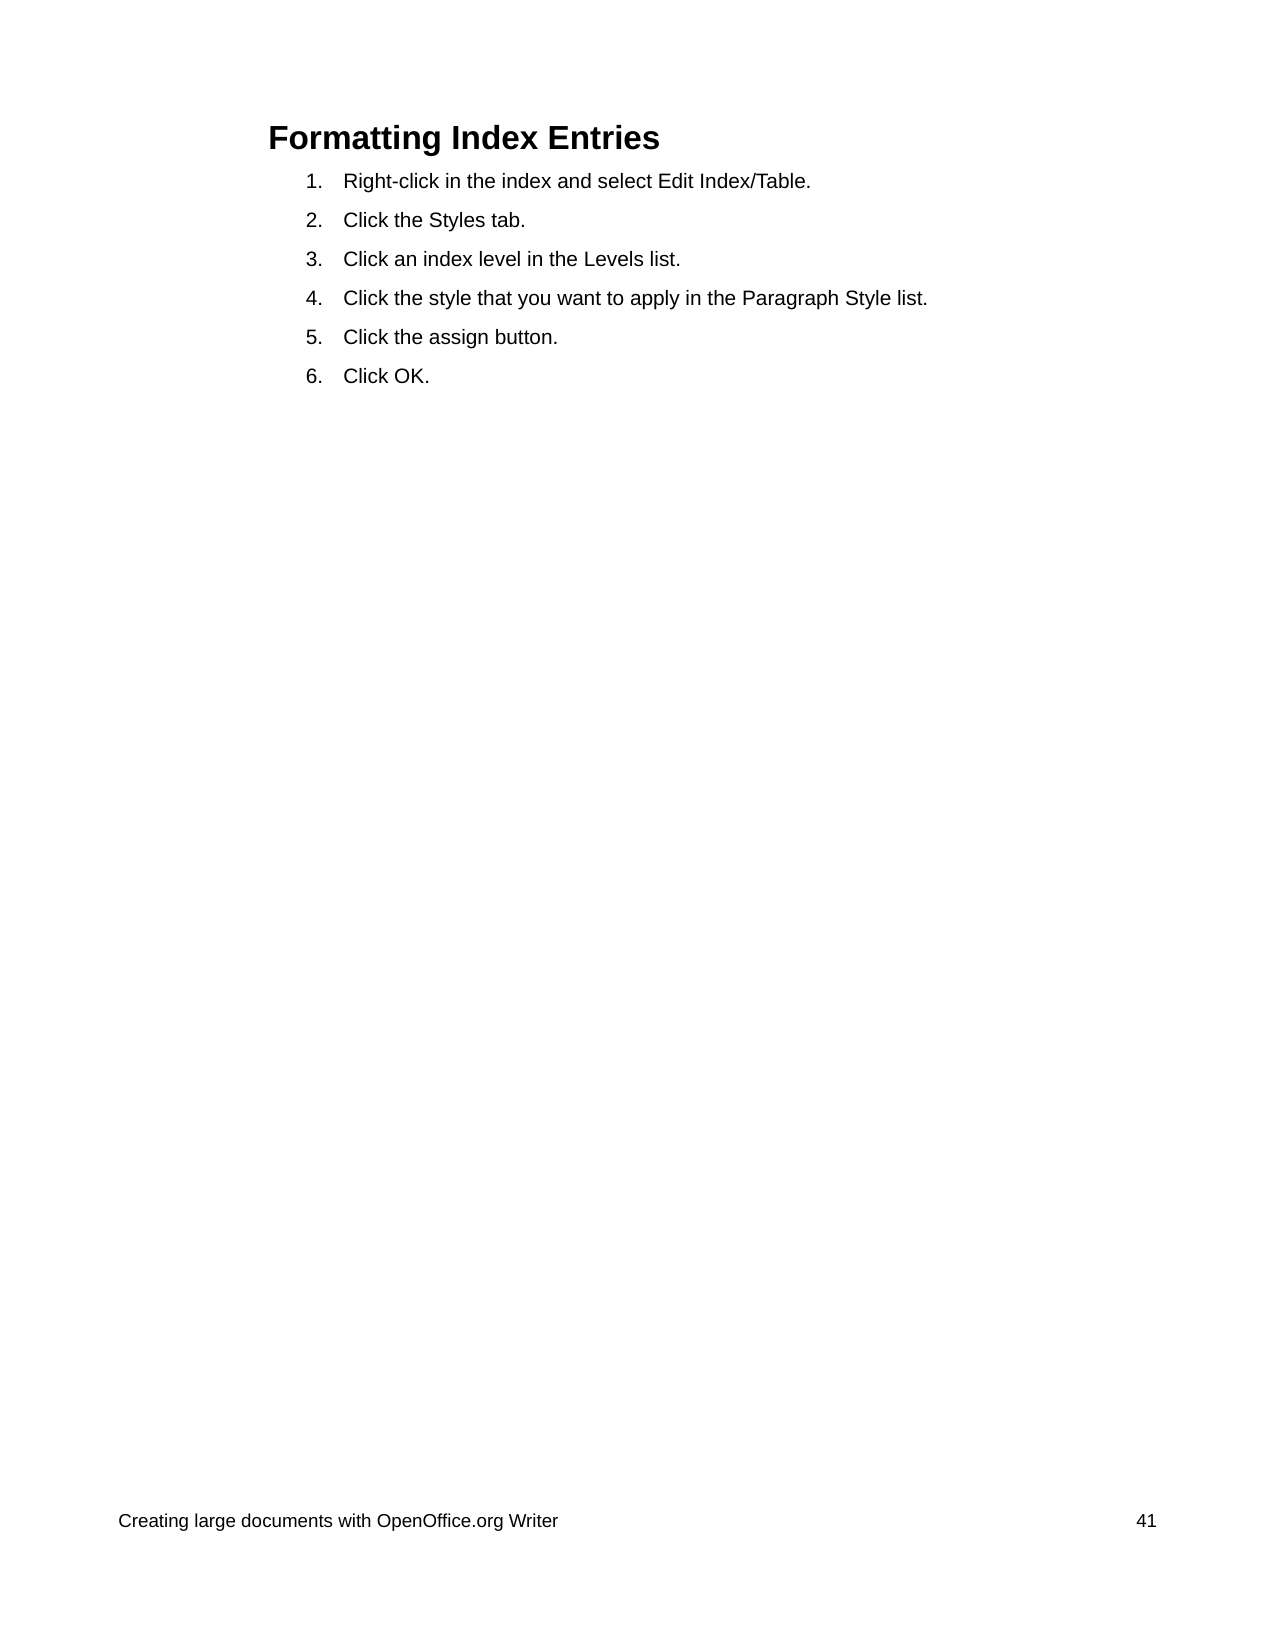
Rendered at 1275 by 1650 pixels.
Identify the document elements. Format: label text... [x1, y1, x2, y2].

list Click the Styles tab. [306, 208, 1157, 232]
list Click the style that you want to apply in the Paragraph Style list. [306, 286, 1157, 310]
list Click OK. [306, 364, 1157, 388]
list Click the assign button. [306, 325, 1157, 349]
list Click an index level in the Levels list. [306, 247, 1157, 271]
subtitle Formatting Index Entries [268, 118, 1157, 157]
list Right-click in the index and select Edit Index/Table. [306, 169, 1157, 193]
